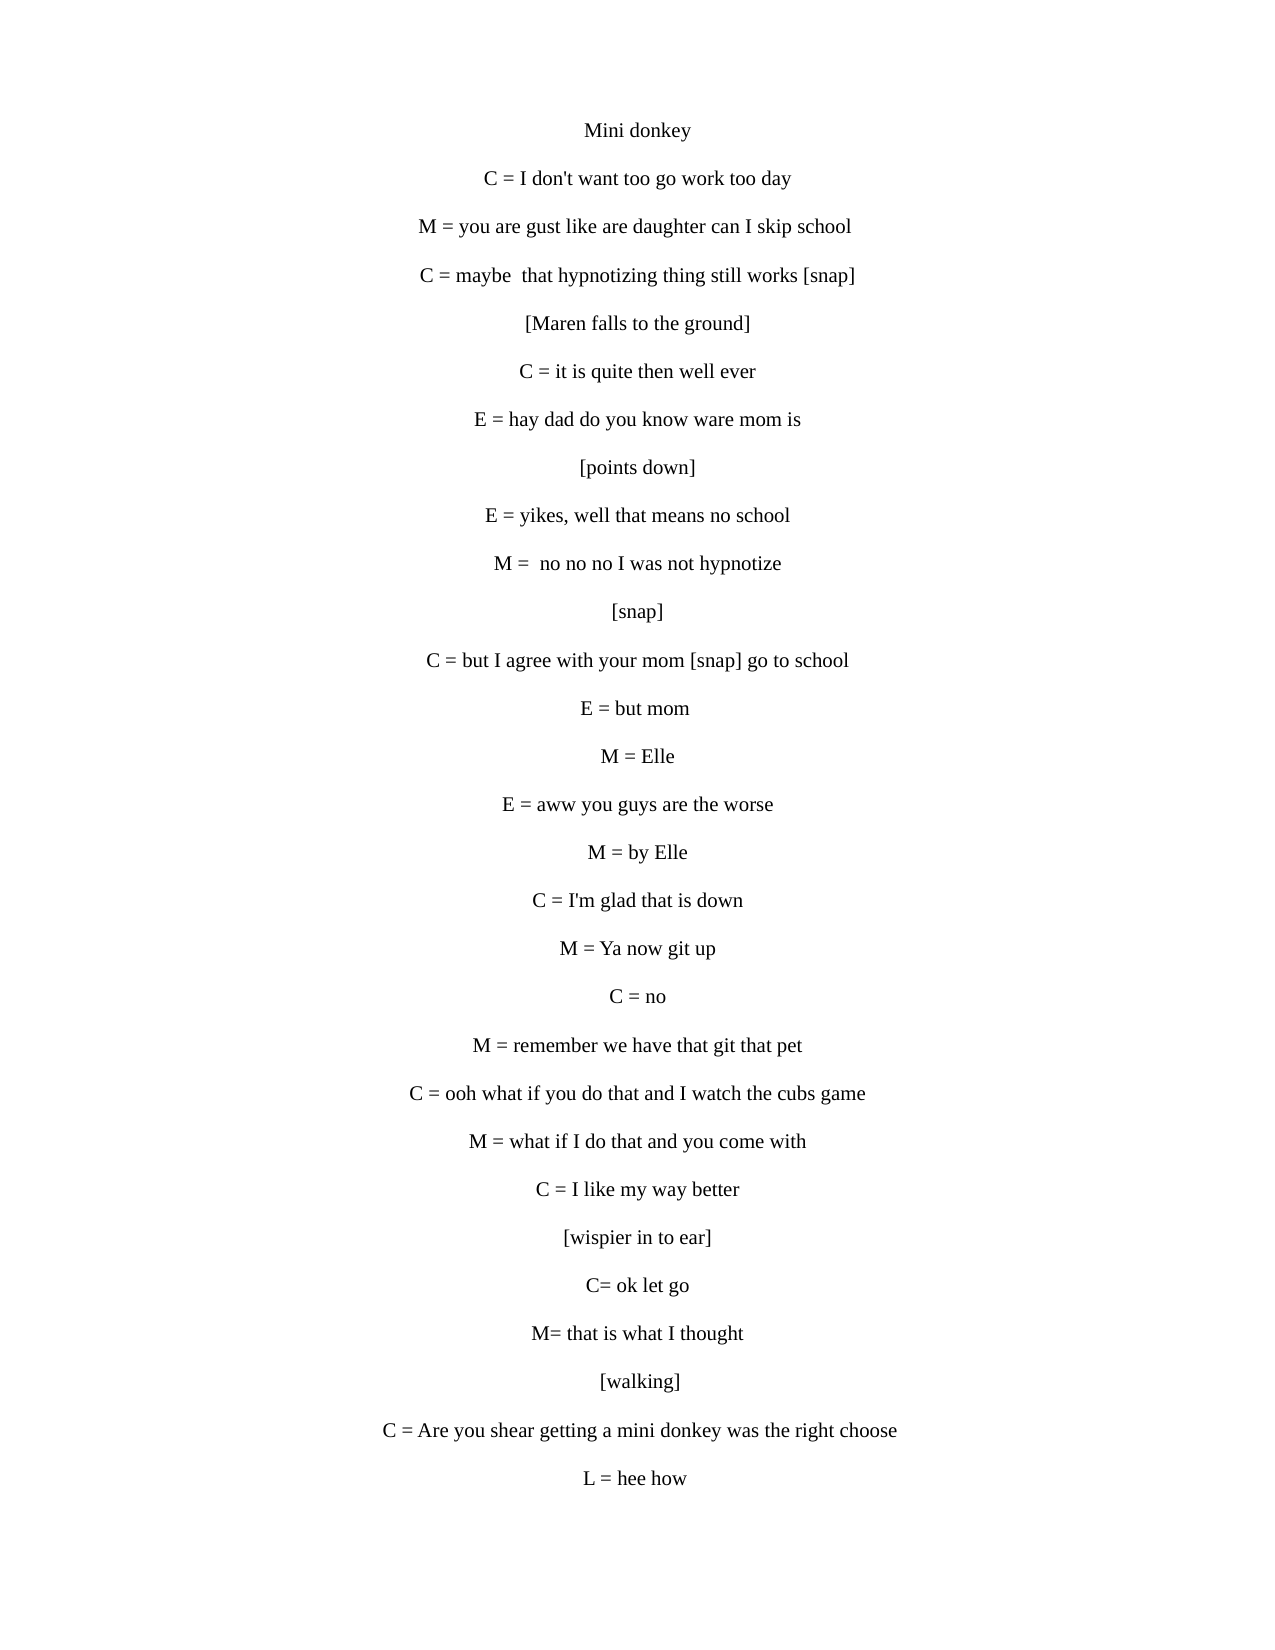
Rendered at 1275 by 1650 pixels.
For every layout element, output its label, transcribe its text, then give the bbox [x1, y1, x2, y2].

text E = but mom [118, 696, 1157, 720]
text C = I'm glad that is down [118, 888, 1157, 912]
text C = maybe that hypnotizing thing still works [snap] [118, 262, 1157, 287]
text E = yikes, well that means no school [118, 503, 1157, 527]
text [Maren falls to the ground] [118, 311, 1157, 335]
text [points down] [118, 455, 1157, 479]
text L = hee how [118, 1466, 1157, 1490]
text C = I like my way better [118, 1177, 1157, 1201]
text Mini donkey [118, 118, 1157, 142]
text C = it is quite then well ever [118, 359, 1157, 383]
text C= ok let go [118, 1273, 1157, 1297]
text C = no [118, 984, 1157, 1008]
text C = I don't want too go work too day [118, 166, 1157, 190]
text M = no no no I was not hypnotize [118, 551, 1157, 575]
text C = ooh what if you do that and I watch the cubs game [118, 1081, 1157, 1105]
text M= that is what I thought [118, 1321, 1157, 1345]
text E = hay dad do you know ware mom is [118, 407, 1157, 431]
text M = Ya now git up [118, 936, 1157, 960]
text M = what if I do that and you come with [118, 1129, 1157, 1153]
text [snap] [118, 599, 1157, 623]
text M = Elle [118, 744, 1157, 768]
text C = but I agree with your mom [snap] go to school [118, 647, 1157, 672]
text [walking] [118, 1369, 1157, 1393]
text M = remember we have that git that pet [118, 1032, 1157, 1057]
text [wispier in to ear] [118, 1225, 1157, 1249]
text M = you are gust like are daughter can I skip school [118, 214, 1157, 238]
text C = Are you shear getting a mini donkey was the right choose [118, 1417, 1157, 1442]
text M = by Elle [118, 840, 1157, 864]
text E = aww you guys are the worse [118, 792, 1157, 816]
